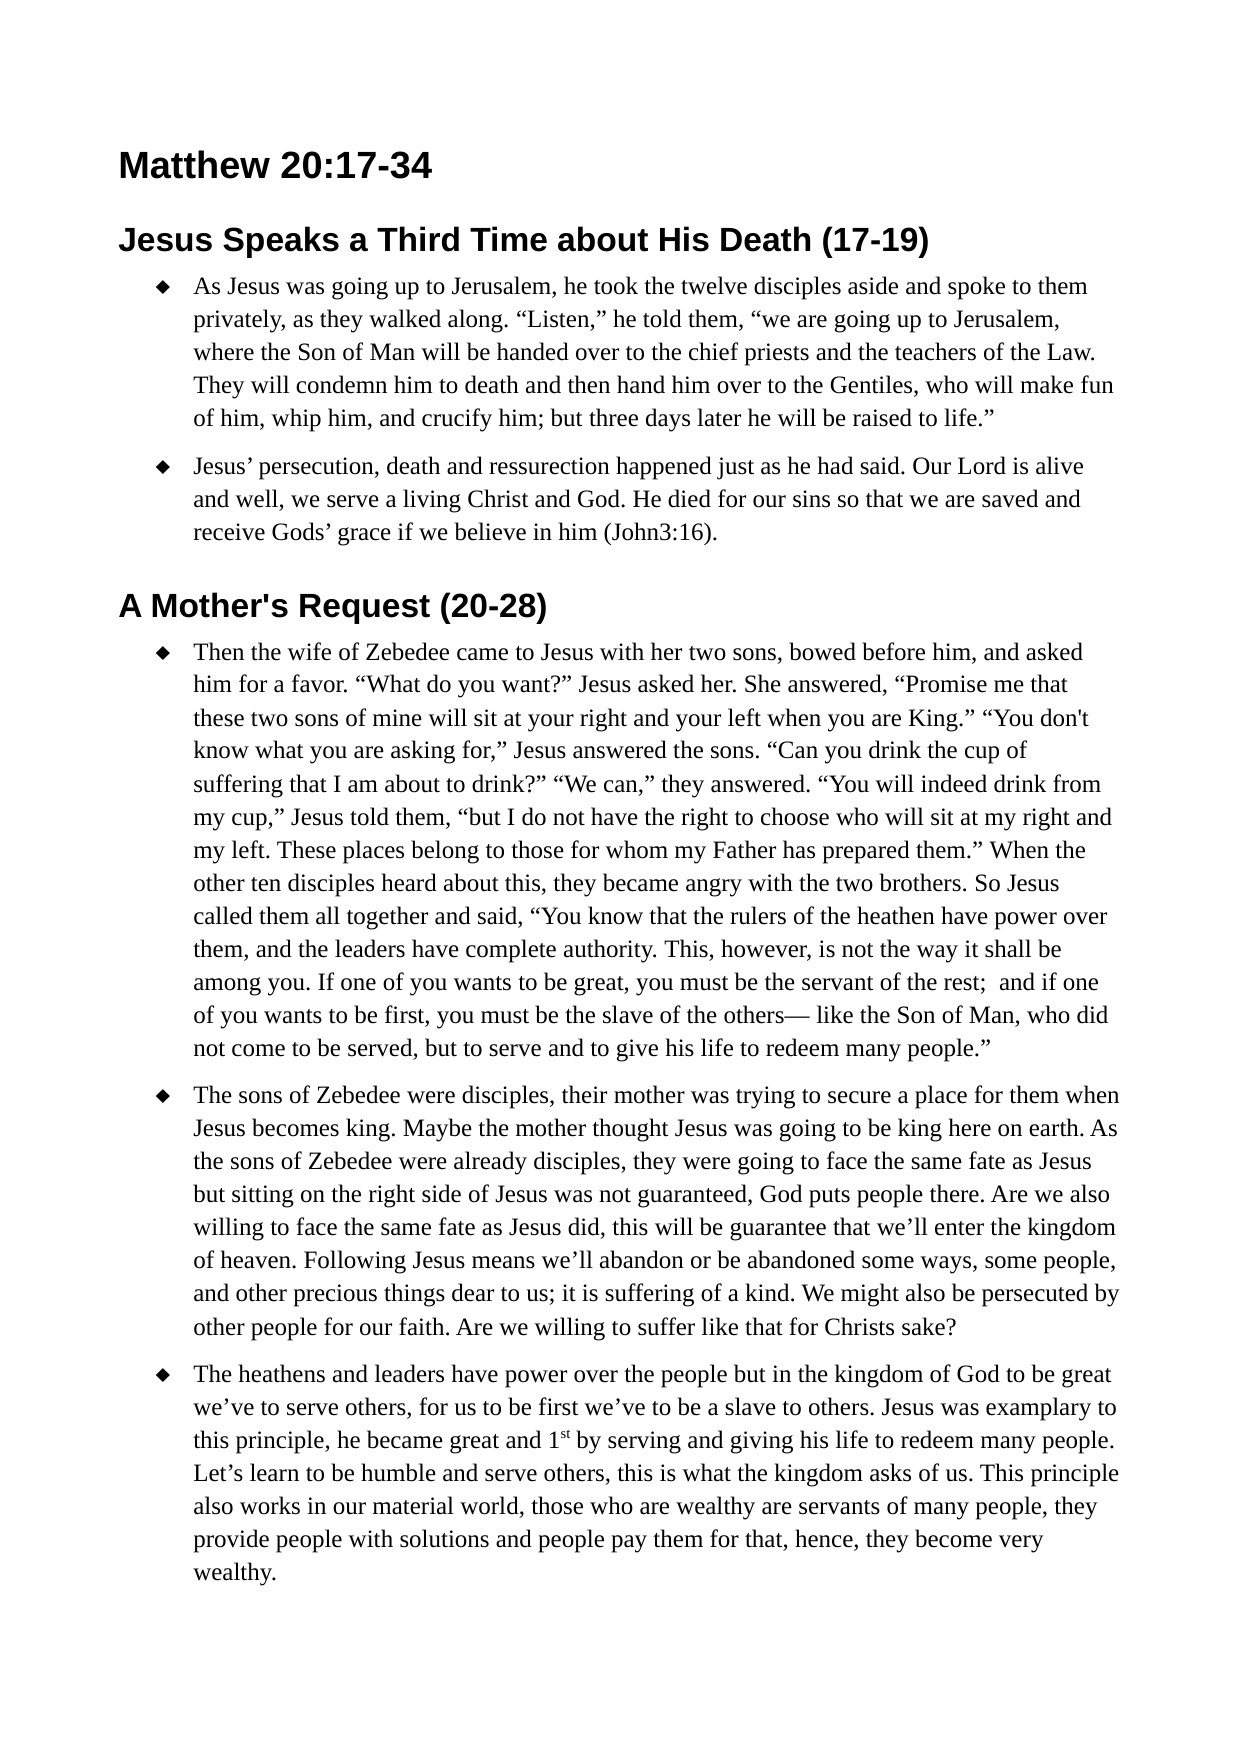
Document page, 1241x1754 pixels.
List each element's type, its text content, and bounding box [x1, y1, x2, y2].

subtitle Jesus Speaks a Third Time about His Death (17-19) [118, 220, 1122, 259]
list Jesus’ persecution, death and ressurection happened just as he had said. Our Lord is alive and well, we serve a living Christ and God. He died for our sins so that we are saved and receive Gods’ grace if we believe in him (John3:16). [156, 451, 1122, 546]
list Then the wife of Zebedee came to Jesus with her two sons, bowed before him, and asked him for a favor. “What do you want?” Jesus asked her. She answered, “Promise me that these two sons of mine will sit at your right and your left when you are King.” “You don't know what you are asking for,” Jesus answered the sons. “Can you drink the cup of suffering that I am about to drink?” “We can,” they answered. “You will indeed drink from my cup,” Jesus told them, “but I do not have the right to choose who will sit at my right and my left. These places belong to those for whom my Father has prepared them.” When the other ten disciples heard about this, they became angry with the two brothers. So Jesus called them all together and said, “You know that the rulers of the heathen have power over them, and the leaders have complete authority. This, however, is not the way it shall be among you. If one of you wants to be great, you must be the servant of the rest; and if one of you wants to be first, you must be the slave of the others— like the Son of Man, who did not come to be served, but to serve and to give his life to redeem many people.” [156, 637, 1122, 1062]
subtitle A Mother's Request (20-28) [118, 585, 1122, 624]
subtitle Matthew 20:17-34 [118, 143, 1122, 187]
list The heathens and leaders have power over the people but in the kingdom of God to be great we’ve to serve others, for us to be first we’ve to be a slave to others. Jesus was examplary to this principle, he became great and 1st by serving and giving his life to redeem many people. Let’s learn to be humble and serve others, this is what the kingdom asks of us. This principle also works in our material world, those who are wealthy are servants of many people, they provide people with solutions and people pay them for that, hence, they become very wealthy. [156, 1359, 1122, 1586]
list The sons of Zebedee were disciples, their mother was trying to secure a place for them when Jesus becomes king. Maybe the mother thought Jesus was going to be king here on earth. As the sons of Zebedee were already disciples, they were going to face the same fate as Jesus but sitting on the right side of Jesus was not guaranteed, God puts people there. Are we also willing to face the same fate as Jesus did, this will be guarantee that we’ll enter the kingdom of heaven. Following Jesus means we’ll abandon or be abandoned some ways, some people, and other precious things dear to us; it is suffering of a kind. We might also be persecuted by other people for our faith. Are we willing to suffer like that for Christs sake? [156, 1080, 1122, 1340]
list As Jesus was going up to Jerusalem, he took the twelve disciples aside and spoke to them privately, as they walked along. “Listen,” he told them, “we are going up to Jerusalem, where the Son of Man will be handed over to the chief priests and the teachers of the Law. They will condemn him to death and then hand him over to the Gentiles, who will make fun of him, whip him, and crucify him; but three days later he will be raised to life.” [156, 271, 1122, 432]
